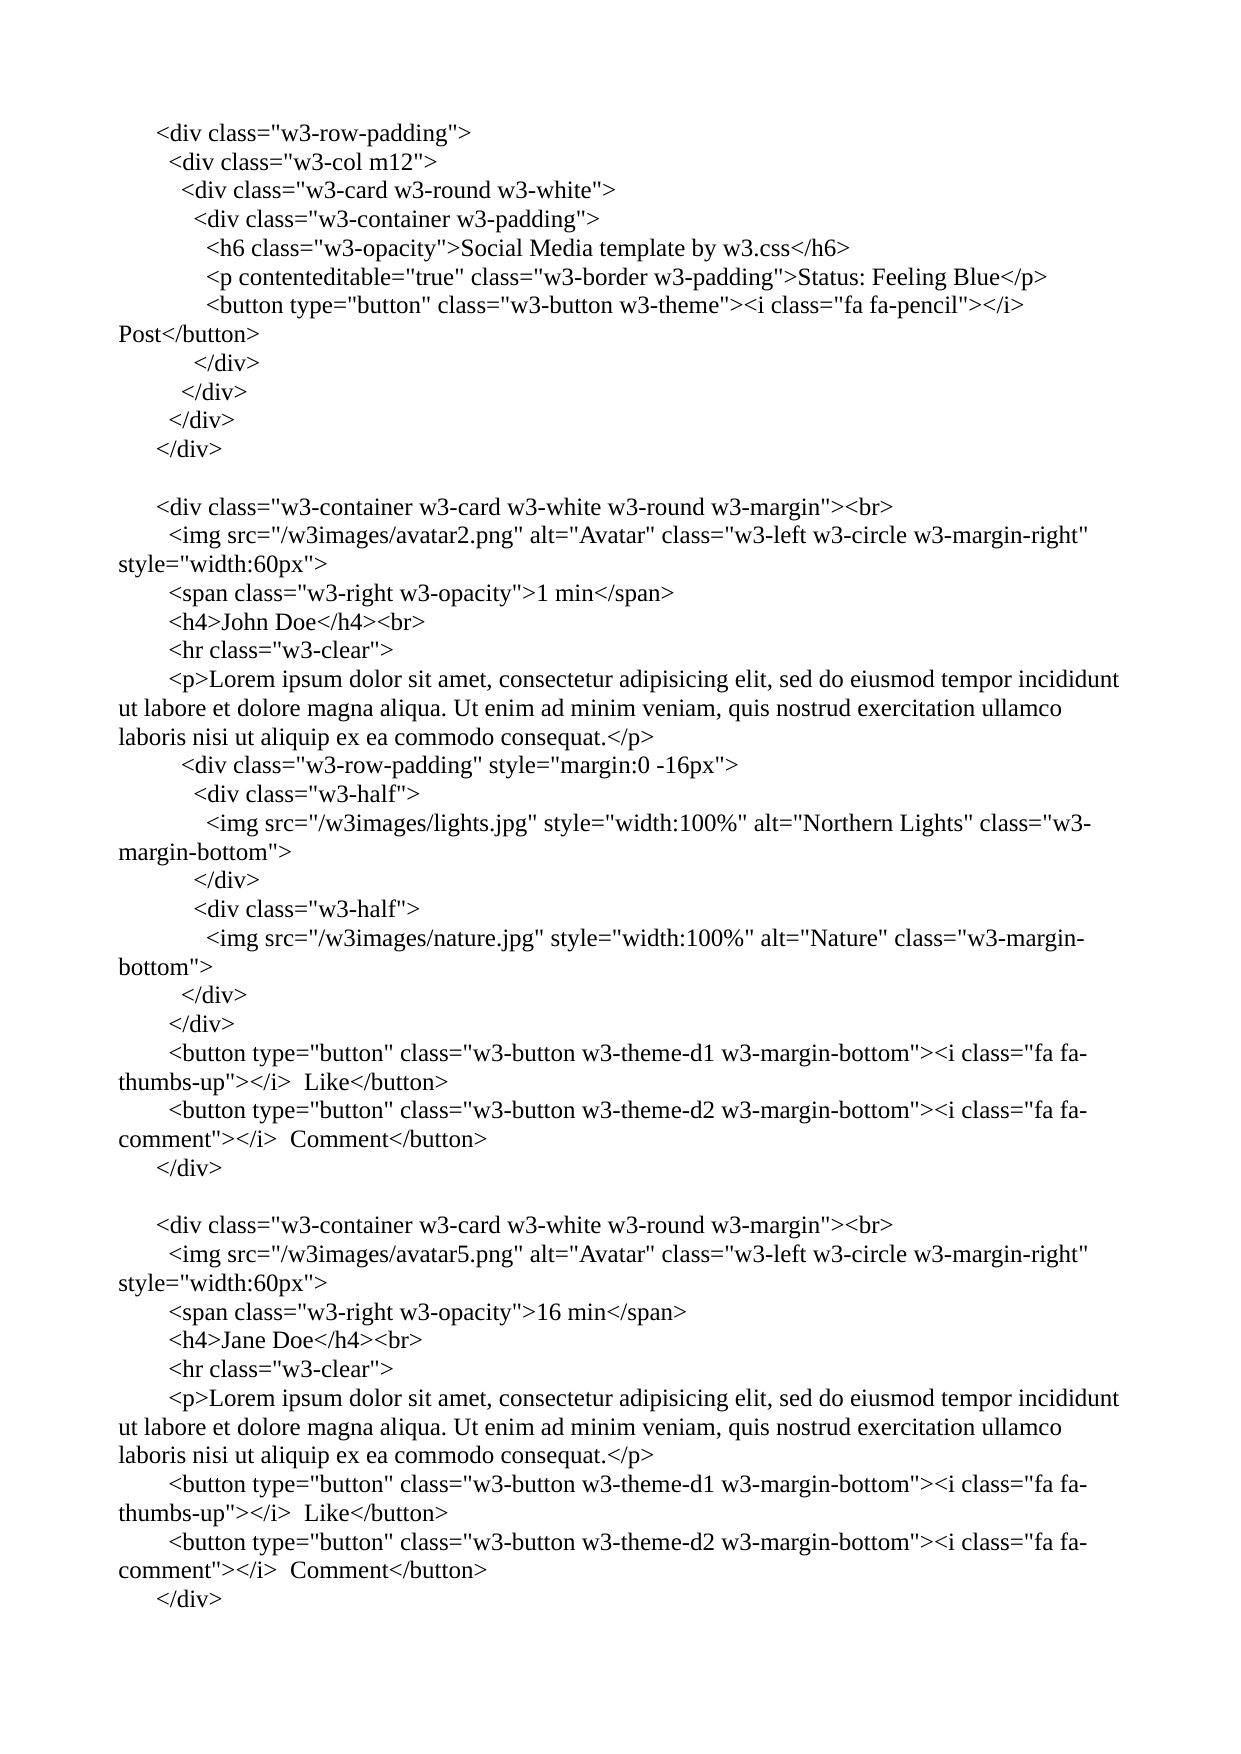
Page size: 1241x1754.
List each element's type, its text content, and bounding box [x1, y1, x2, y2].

text </div> [118, 866, 1122, 894]
text <img src="/w3images/avatar5.png" alt="Avatar" class="w3-left w3-circle w3-margin-right" style="width:60px"> [118, 1239, 1122, 1297]
text <h4>John Doe</h4><br> [118, 607, 1122, 636]
text </div> [118, 1153, 1122, 1182]
text <button type="button" class="w3-button w3-theme-d2 w3-margin-bottom"><i class="fa fa-comment"></i> Comment</button> [118, 1527, 1122, 1584]
text <button type="button" class="w3-button w3-theme-d1 w3-margin-bottom"><i class="fa fa-thumbs-up"></i> Like</button> [118, 1469, 1122, 1527]
text </div> [118, 348, 1122, 377]
text <div class="w3-container w3-card w3-white w3-round w3-margin"><br> [118, 1211, 1122, 1239]
text <h6 class="w3-opacity">Social Media template by w3.css</h6> [118, 233, 1122, 262]
text <img src="/w3images/lights.jpg" style="width:100%" alt="Northern Lights" class="w3-margin-bottom"> [118, 808, 1122, 866]
text </div> [118, 434, 1122, 463]
text <div class="w3-card w3-round w3-white"> [118, 176, 1122, 204]
text <img src="/w3images/nature.jpg" style="width:100%" alt="Nature" class="w3-margin-bottom"> [118, 923, 1122, 981]
text <div class="w3-col m12"> [118, 147, 1122, 176]
text <img src="/w3images/avatar2.png" alt="Avatar" class="w3-left w3-circle w3-margin-right" style="width:60px"> [118, 521, 1122, 578]
text <div class="w3-half"> [118, 779, 1122, 808]
text <hr class="w3-clear"> [118, 636, 1122, 664]
text <div class="w3-half"> [118, 894, 1122, 923]
text </div> [118, 1009, 1122, 1038]
text <p>Lorem ipsum dolor sit amet, consectetur adipisicing elit, sed do eiusmod tempor incididunt ut labore et dolore magna aliqua. Ut enim ad minim veniam, quis nostrud exercitation ullamco laboris nisi ut aliquip ex ea commodo consequat.</p> [118, 1383, 1122, 1469]
text <hr class="w3-clear"> [118, 1354, 1122, 1383]
text </div> [118, 406, 1122, 434]
text <p contenteditable="true" class="w3-border w3-padding">Status: Feeling Blue</p> [118, 262, 1122, 291]
text <h4>Jane Doe</h4><br> [118, 1326, 1122, 1354]
text <button type="button" class="w3-button w3-theme"><i class="fa fa-pencil"></i> Post</button> [118, 291, 1122, 348]
text <button type="button" class="w3-button w3-theme-d1 w3-margin-bottom"><i class="fa fa-thumbs-up"></i> Like</button> [118, 1038, 1122, 1096]
text </div> [118, 377, 1122, 406]
text <button type="button" class="w3-button w3-theme-d2 w3-margin-bottom"><i class="fa fa-comment"></i> Comment</button> [118, 1096, 1122, 1153]
text </div> [118, 981, 1122, 1009]
text <span class="w3-right w3-opacity">16 min</span> [118, 1297, 1122, 1326]
text <div class="w3-row-padding"> [118, 118, 1122, 147]
text <div class="w3-row-padding" style="margin:0 -16px"> [118, 751, 1122, 779]
text </div> [118, 1584, 1122, 1613]
text <p>Lorem ipsum dolor sit amet, consectetur adipisicing elit, sed do eiusmod tempor incididunt ut labore et dolore magna aliqua. Ut enim ad minim veniam, quis nostrud exercitation ullamco laboris nisi ut aliquip ex ea commodo consequat.</p> [118, 664, 1122, 751]
text <div class="w3-container w3-padding"> [118, 204, 1122, 233]
text <span class="w3-right w3-opacity">1 min</span> [118, 578, 1122, 607]
text <div class="w3-container w3-card w3-white w3-round w3-margin"><br> [118, 492, 1122, 521]
